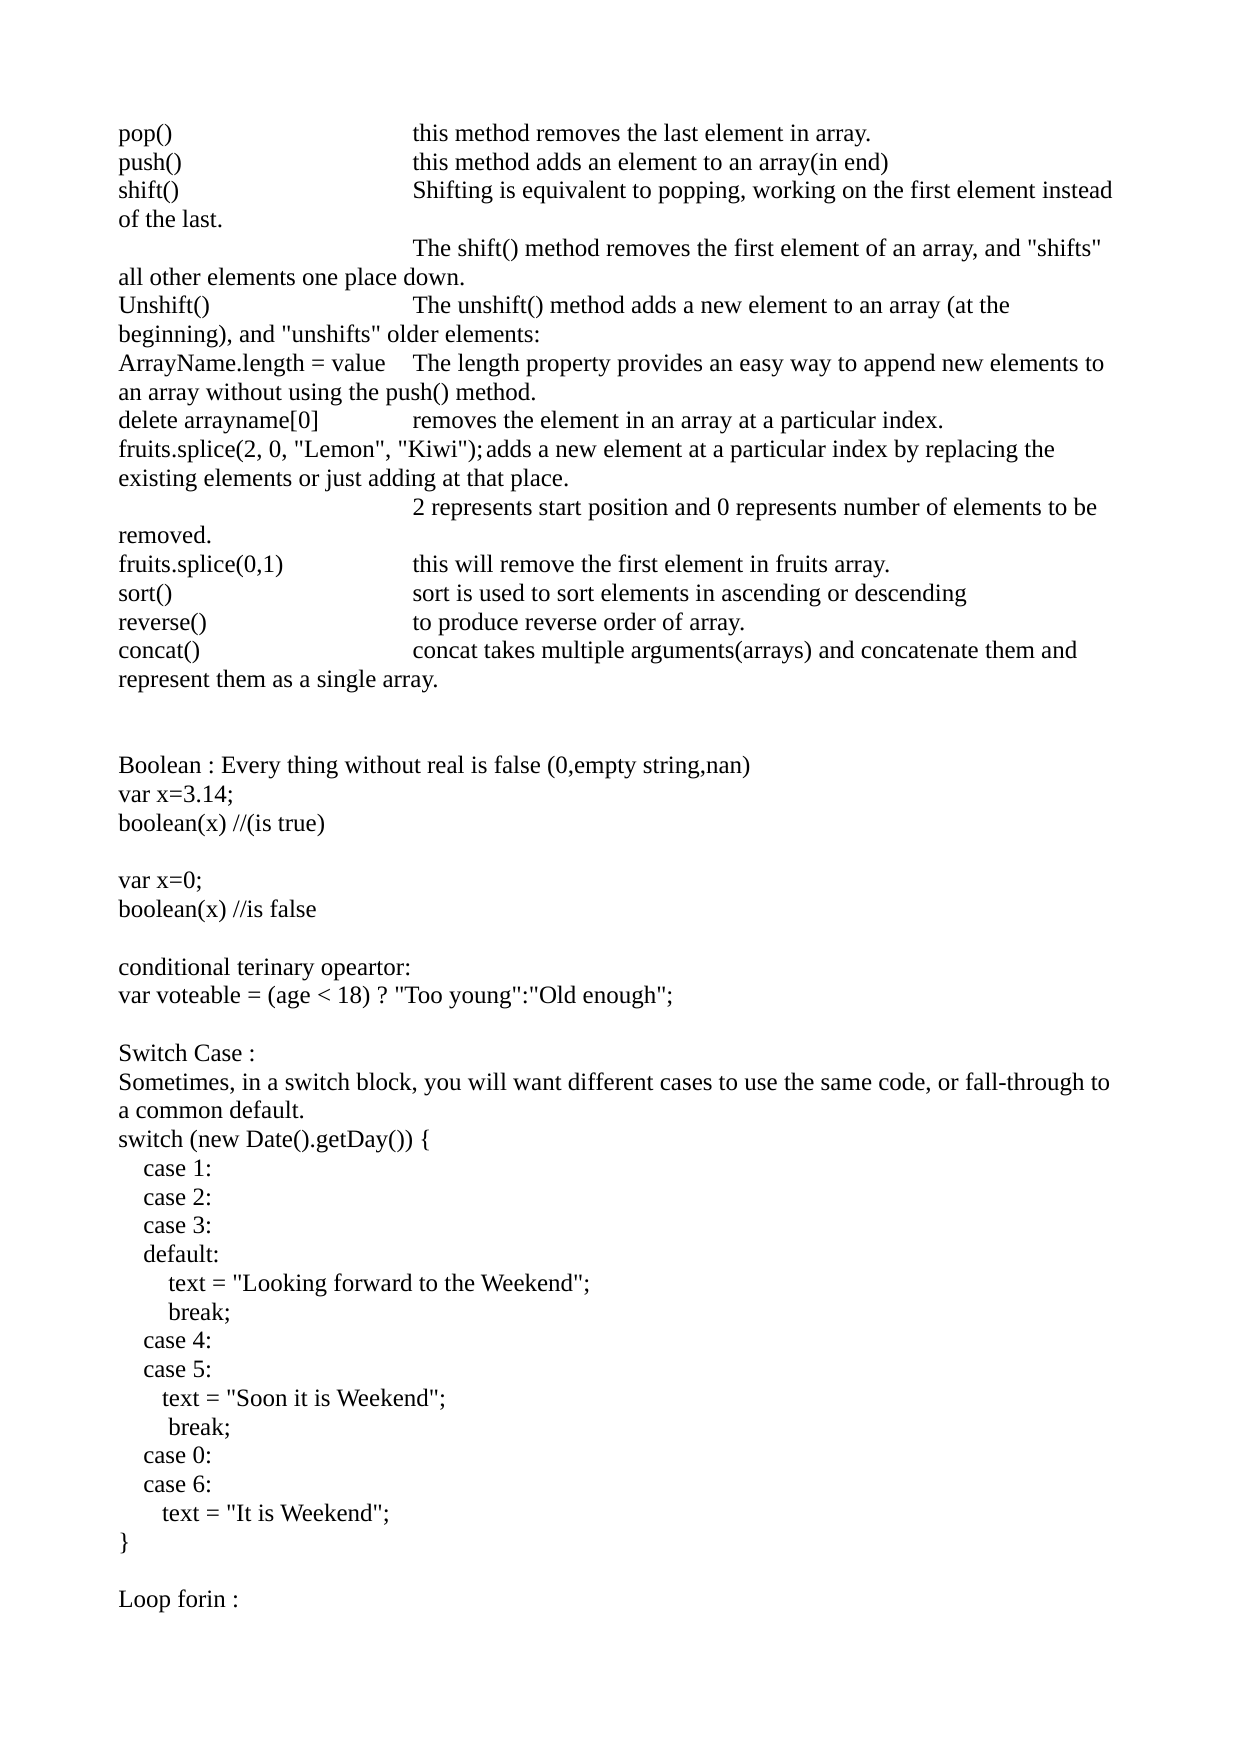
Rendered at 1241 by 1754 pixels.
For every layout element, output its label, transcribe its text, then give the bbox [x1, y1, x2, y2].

text reverse() to produce reverse order of array. [118, 607, 1122, 636]
text fruits.splice(0,1) this will remove the first element in fruits array. [118, 549, 1122, 578]
text text = "Soon it is Weekend"; [118, 1383, 1122, 1412]
text delete arrayname[0] removes the element in an array at a particular index. [118, 406, 1122, 434]
text case 2: [118, 1182, 1122, 1211]
text Boolean : Every thing without real is false (0,empty string,nan) [118, 751, 1122, 779]
text default: [118, 1239, 1122, 1268]
text case 4: [118, 1326, 1122, 1354]
text text = "Looking forward to the Weekend"; [118, 1268, 1122, 1297]
text boolean(x) //(is true) [118, 808, 1122, 837]
text conditional terinary opeartor: [118, 952, 1122, 981]
text break; [118, 1412, 1122, 1441]
text pop() this method removes the last element in array. [118, 118, 1122, 147]
text 2 represents start position and 0 represents number of elements to be removed. [118, 492, 1122, 549]
text The shift() method removes the first element of an array, and "shifts" all other elements one place down. [118, 233, 1122, 291]
text ArrayName.length = value The length property provides an easy way to append new elements to an array without using the push() method. [118, 348, 1122, 406]
text break; [118, 1297, 1122, 1326]
text fruits.splice(2, 0, "Lemon", "Kiwi"); adds a new element at a particular index by replacing the existing elements or just adding at that place. [118, 434, 1122, 492]
text case 1: [118, 1153, 1122, 1182]
text text = "It is Weekend"; [118, 1498, 1122, 1527]
text Switch Case : [118, 1038, 1122, 1067]
text var x=3.14; [118, 779, 1122, 808]
text push() this method adds an element to an array(in end) [118, 147, 1122, 176]
text case 6: [118, 1469, 1122, 1498]
text Unshift() The unshift() method adds a new element to an array (at the beginning), and "unshifts" older elements: [118, 291, 1122, 348]
text switch (new Date().getDay()) { [118, 1124, 1122, 1153]
text var x=0; [118, 866, 1122, 894]
text boolean(x) //is false [118, 894, 1122, 923]
text case 3: [118, 1211, 1122, 1239]
text } [118, 1527, 1122, 1556]
text Sometimes, in a switch block, you will want different cases to use the same code, or fall-through to a common default. [118, 1067, 1122, 1124]
text sort() sort is used to sort elements in ascending or descending [118, 578, 1122, 607]
text Loop forin : [118, 1584, 1122, 1613]
text var voteable = (age < 18) ? "Too young":"Old enough"; [118, 981, 1122, 1009]
text case 5: [118, 1354, 1122, 1383]
text concat() concat takes multiple arguments(arrays) and concatenate them and represent them as a single array. [118, 636, 1122, 693]
text shift() Shifting is equivalent to popping, working on the first element instead of the last. [118, 176, 1122, 233]
text case 0: [118, 1441, 1122, 1469]
